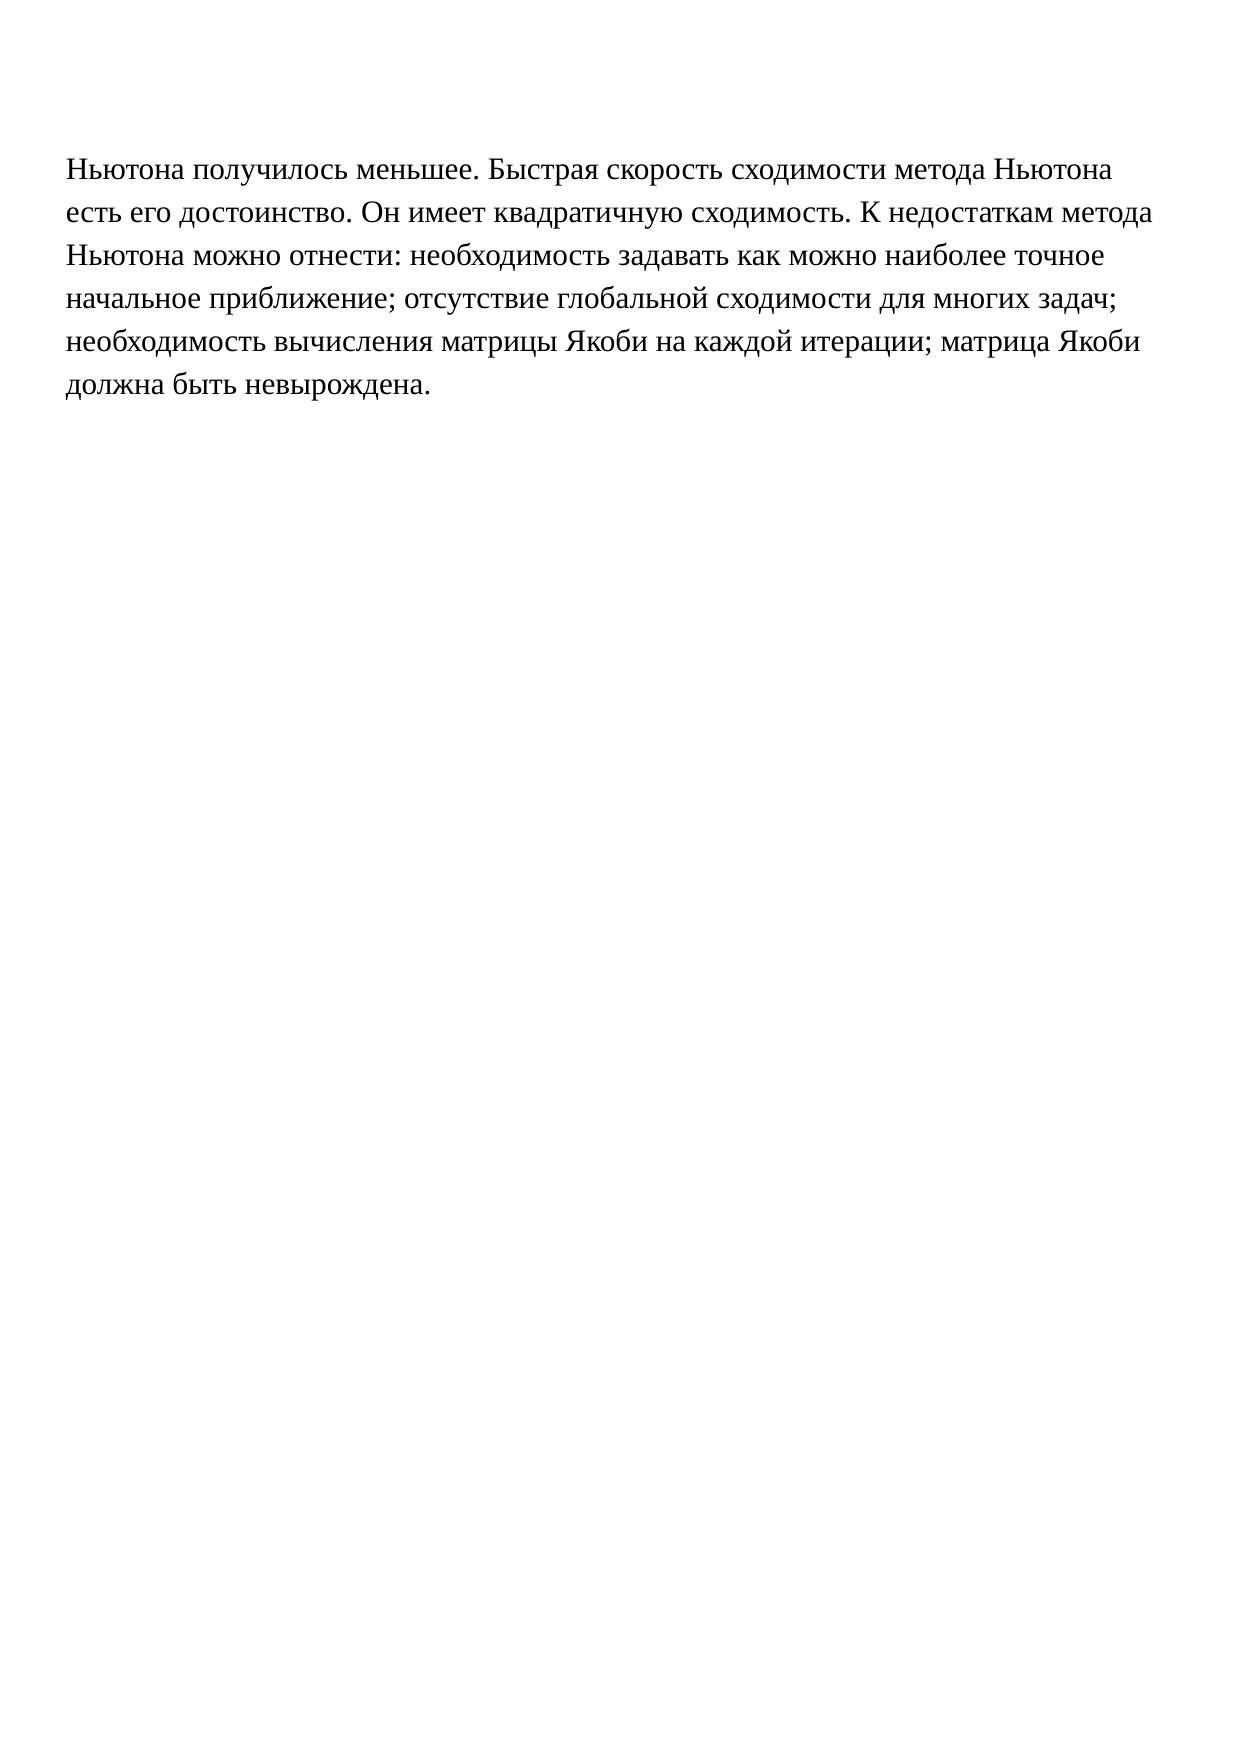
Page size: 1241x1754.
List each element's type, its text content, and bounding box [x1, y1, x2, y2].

text Ньютона получилось меньшее. Быстрая скорость сходимости метода Ньютона есть его достоинство. Он имеет квадратичную сходимость. К недостаткам метода Ньютона можно отнести: необходимость задавать как можно наиболее точное начальное приближение; отсутствие глобальной сходимости для многих задач; необходимость вычисления матрицы Якоби на каждой итерации; матрица Якоби должна быть невырождена. [66, 150, 1172, 402]
